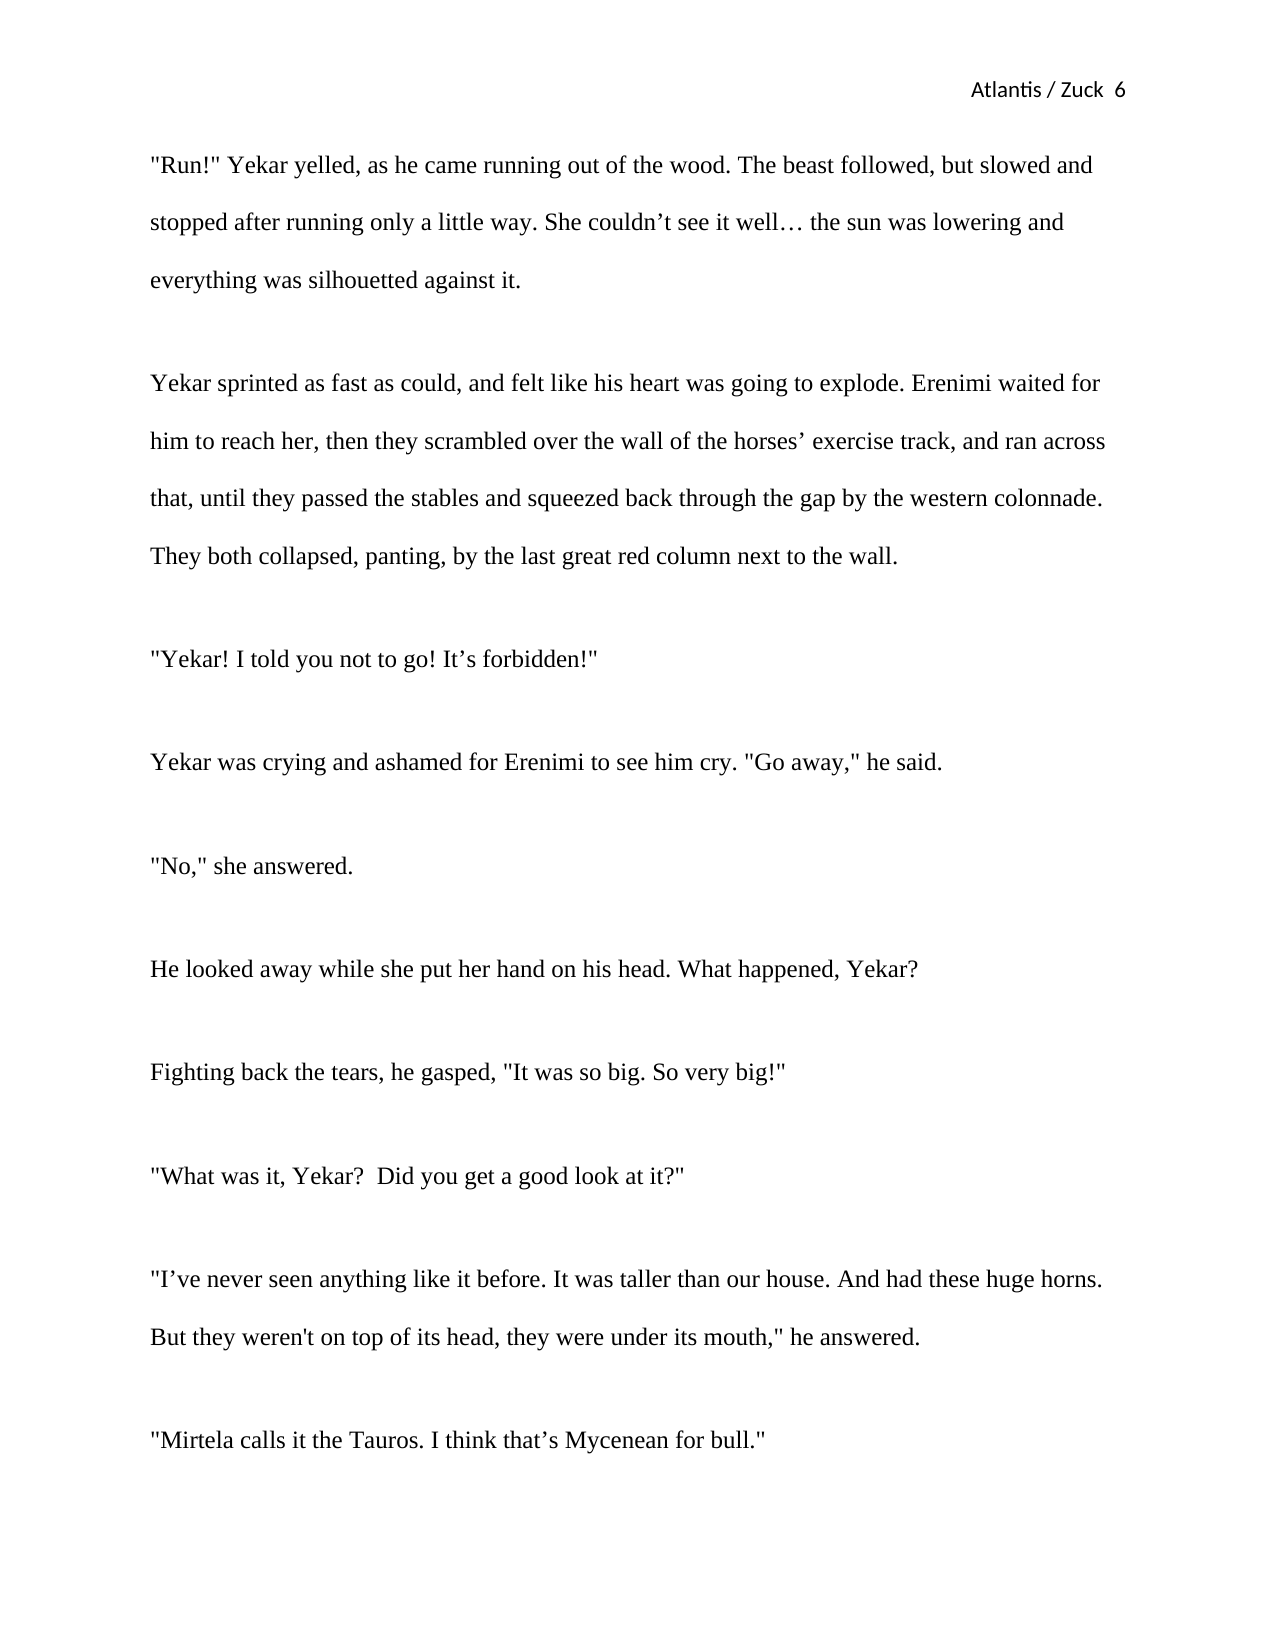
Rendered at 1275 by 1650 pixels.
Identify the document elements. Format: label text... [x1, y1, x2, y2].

text Yekar sprinted as fast as could, and felt like his heart was going to explode. Erenimi waited for him to reach her, then they scrambled over the wall of the horses’ exercise track, and ran across that, until they passed the stables and squeezed back through the gap by the western colonnade. They both collapsed, panting, by the last great red column next to the wall. [150, 368, 1125, 569]
text Fighting back the tears, he gasped, "It was so big. So very big!" [150, 1057, 1125, 1086]
text "Mirtela calls it the Tauros. I think that’s Mycenean for bull." [150, 1425, 1125, 1454]
text "What was it, Yekar? Did you get a good look at it?" [150, 1161, 1125, 1189]
text "Run!" Yekar yelled, as he came running out of the wood. The beast followed, but slowed and stopped after running only a little way. She couldn’t see it well… the sun was lowering and everything was silhouetted against it. [150, 150, 1125, 294]
text Yekar was crying and ashamed for Erenimi to see him cry. "Go away," he said. [150, 747, 1125, 776]
text "Yekar! I told you not to go! It’s forbidden!" [150, 644, 1125, 673]
text "No," she answered. [150, 851, 1125, 879]
text He looked away while she put her hand on his head. What happened, Yekar? [150, 954, 1125, 983]
text "I’ve never seen anything like it before. It was taller than our house. And had these huge horns. But they weren't on top of its head, they were under its mouth," he answered. [150, 1264, 1125, 1350]
